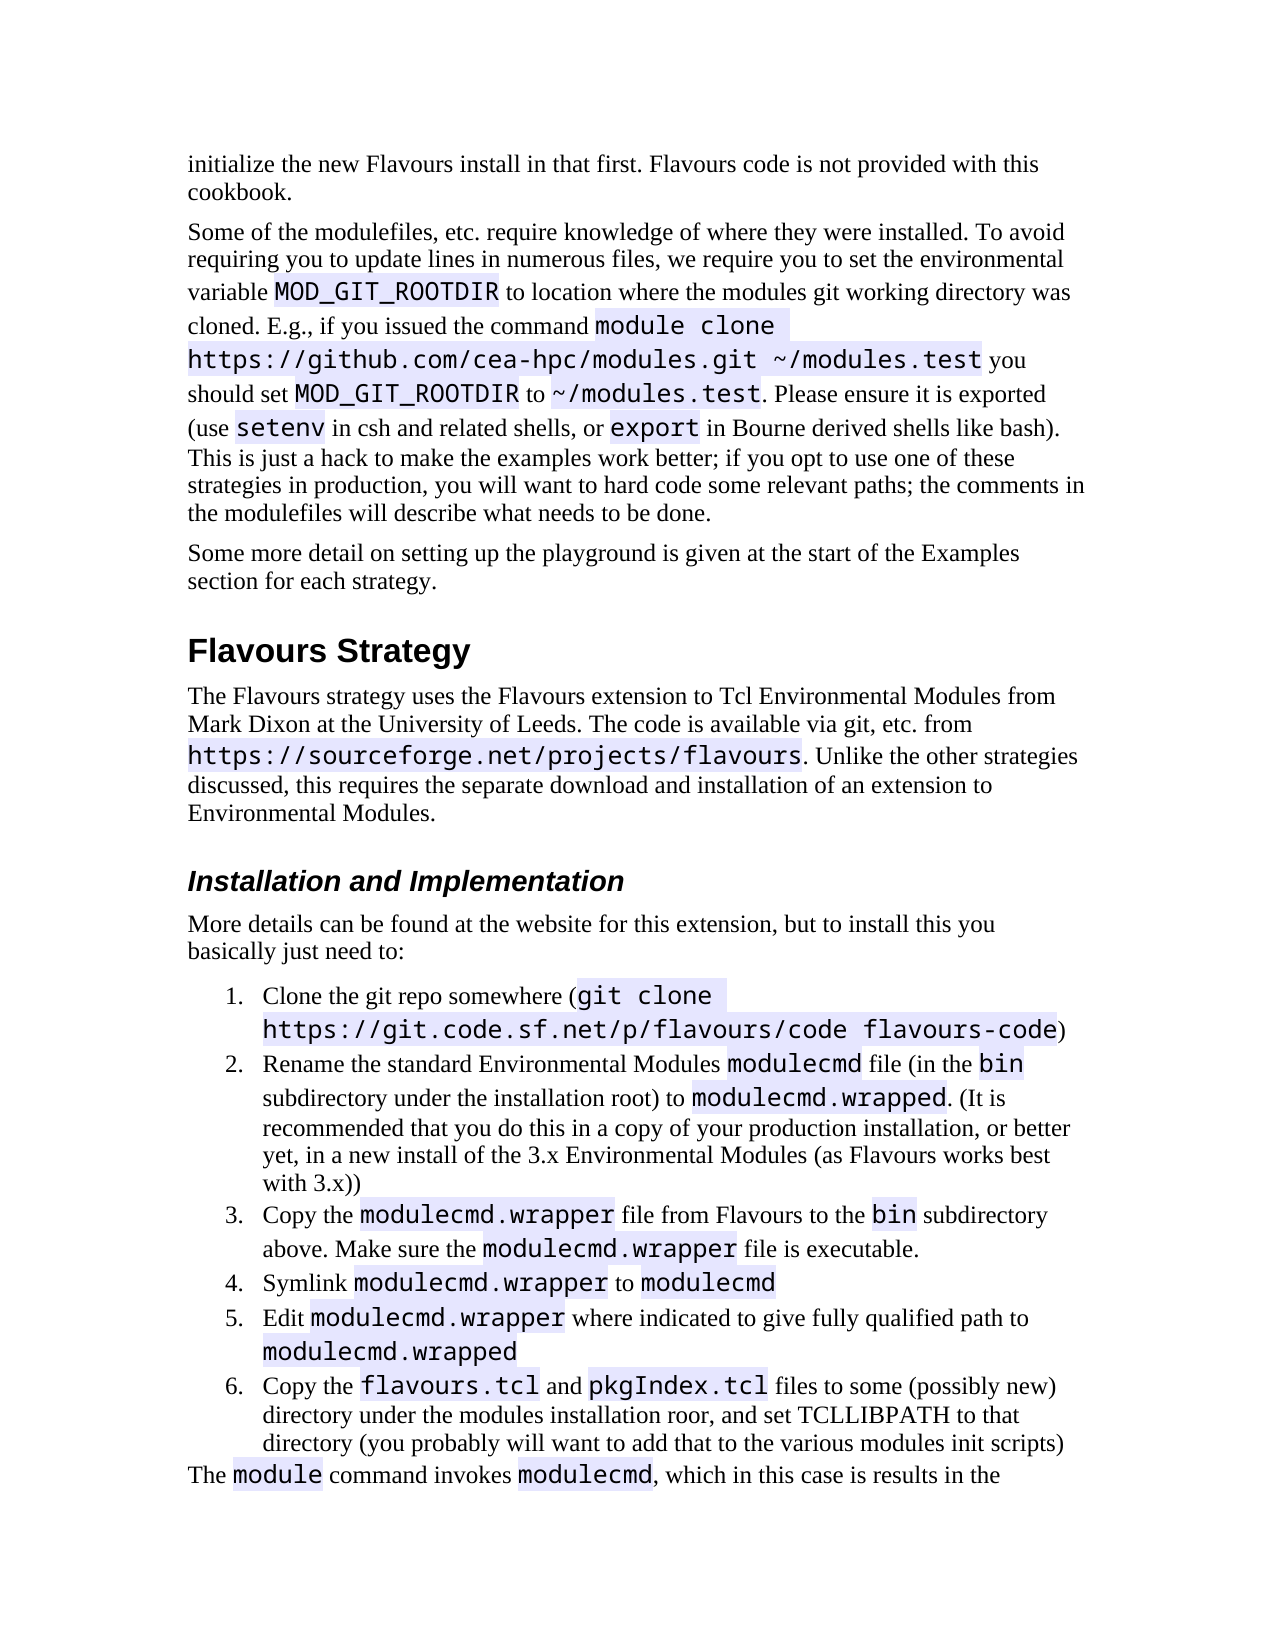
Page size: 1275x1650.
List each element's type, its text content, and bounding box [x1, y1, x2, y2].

list Symlink modulecmd.wrapper to modulecmd [776, 1265, 1087, 1299]
list Clone the git repo somewhere (git clone https://git.code.sf.net/p/flavours/code flavours-code) [225, 978, 577, 1046]
text initialize the new Flavours install in that first. Flavours code is not provided with this cookbook. [187, 150, 1087, 205]
list Symlink modulecmd.wrapper to modulecmd [608, 1265, 641, 1299]
list Symlink modulecmd.wrapper to modulecmd [225, 1265, 354, 1299]
text Some of the modulefiles, etc. require knowledge of where they were installed. To avoid requiring you to update lines in numerous files, we require you to set the environmental variable MOD_GIT_ROOTDIR to location where the modules git working directory was cloned. E.g., if you issued the command module clone https://github.com/cea-hpc/modules.git ~/modules.test you should set MOD_GIT_ROOTDIR to ~/modules.test. Please ensure it is exported (use setenv in csh and related shells, or export in Bourne derived shells like bash). This is just a hack to make the examples work better; if you opt to use one of these strategies in production, you will want to hard code some relevant paths; the comments in the modulefiles will describe what needs to be done. [187, 218, 1087, 527]
text Some more detail on setting up the playground is given at the start of the Examples section for each strategy. [187, 539, 1087, 595]
text The Flavours strategy uses the Flavours extension to Tcl Environmental Modules from Mark Dixon at the University of Leeds. The code is available via git, etc. from https://sourceforge.net/projects/flavours. Unlike the other strategies discussed, this requires the separate download and installation of an extension to Environmental Modules. [187, 682, 1087, 827]
text More details can be found at the website for this extension, but to install this you basically just need to: [187, 910, 1087, 965]
subtitle Installation and Implementation [187, 864, 1087, 897]
subtitle Flavours Strategy [187, 632, 1087, 670]
list Edit modulecmd.wrapper where indicated to give fully qualified path to modulecmd.wrapped [517, 1299, 1087, 1367]
list Clone the git repo somewhere (git clone https://git.code.sf.net/p/flavours/code flavours-code) [727, 978, 1087, 1046]
list Copy the modulecmd.wrapper file from Flavours to the bin subdirectory above. Make sure the modulecmd.wrapper file is executable. [225, 1197, 483, 1265]
list Copy the modulecmd.wrapper file from Flavours to the bin subdirectory above. Make sure the modulecmd.wrapper file is executable. [615, 1197, 1087, 1265]
list Edit modulecmd.wrapper where indicated to give fully qualified path to modulecmd.wrapped [225, 1299, 310, 1367]
text The module command invokes modulecmd, which in this case is results in the Flavours wrapper bash script modulecmd.wrapper being invoked. This calls the renamed standard modulecmd.wrapped command. This wrapper command catches and processes certain output from the modulefile evaluation intended for its consumption. [653, 1457, 1087, 1491]
text The module command invokes modulecmd, which in this case is results in the Flavours wrapper bash script modulecmd.wrapper being invoked. This calls the renamed standard modulecmd.wrapped command. This wrapper command catches and processes certain output from the modulefile evaluation intended for its consumption. [323, 1457, 518, 1491]
list Copy the flavours.tcl and pkgIndex.tcl files to some (possibly new) directory under the modules installation roor, and set TCLLIBPATH to that directory (you probably will want to add that to the various modules init scripts) [225, 1367, 1087, 1457]
list Rename the standard Environmental Modules modulecmd file (in the bin subdirectory under the installation root) to modulecmd.wrapped. (It is recommended that you do this in a copy of your production installation, or better yet, in a new install of the 3.x Environmental Modules (as Flavours works best with 3.x)) [225, 1046, 1087, 1197]
